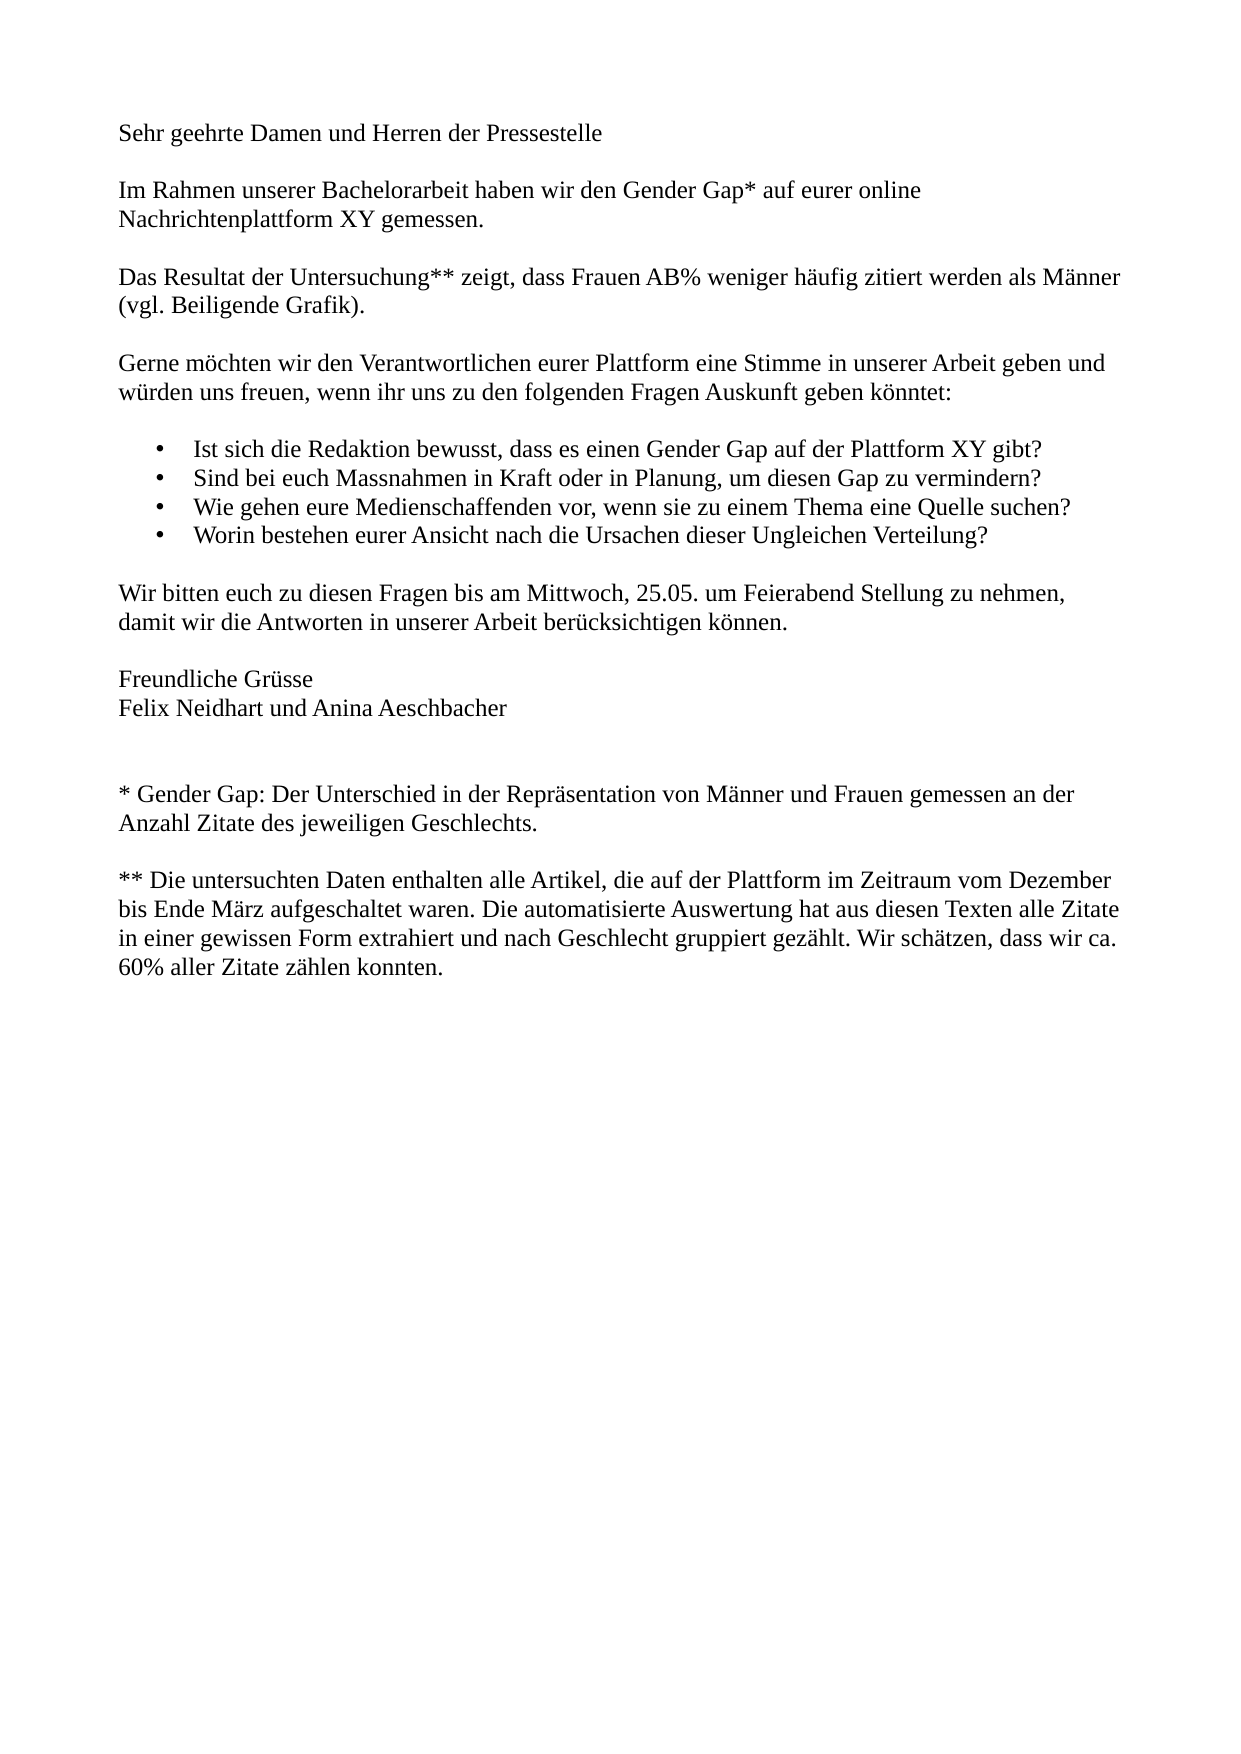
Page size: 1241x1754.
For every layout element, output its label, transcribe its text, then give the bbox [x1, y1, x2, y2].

text Das Resultat der Untersuchung** zeigt, dass Frauen AB% weniger häufig zitiert werden als Männer (vgl. Beiligende Grafik). [118, 262, 1122, 319]
text Gerne möchten wir den Verantwortlichen eurer Plattform eine Stimme in unserer Arbeit geben und würden uns freuen, wenn ihr uns zu den folgenden Fragen Auskunft geben könntet: [118, 348, 1122, 406]
text * Gender Gap: Der Unterschied in der Repräsentation von Männer und Frauen gemessen an der Anzahl Zitate des jeweiligen Geschlechts. [118, 779, 1122, 837]
text ** Die untersuchten Daten enthalten alle Artikel, die auf der Plattform im Zeitraum vom Dezember bis Ende März aufgeschaltet waren. Die automatisierte Auswertung hat aus diesen Texten alle Zitate in einer gewissen Form extrahiert und nach Geschlecht gruppiert gezählt. Wir schätzen, dass wir ca. 60% aller Zitate zählen konnten. [118, 866, 1122, 981]
text Sehr geehrte Damen und Herren der Pressestelle [118, 118, 1122, 147]
text Felix Neidhart und Anina Aeschbacher [118, 693, 1122, 722]
list Ist sich die Redaktion bewusst, dass es einen Gender Gap auf der Plattform XY gibt? [156, 434, 1122, 463]
text Freundliche Grüsse [118, 664, 1122, 693]
list Sind bei euch Massnahmen in Kraft oder in Planung, um diesen Gap zu vermindern? [156, 463, 1122, 492]
text Wir bitten euch zu diesen Fragen bis am Mittwoch, 25.05. um Feierabend Stellung zu nehmen, damit wir die Antworten in unserer Arbeit berücksichtigen können. [118, 578, 1122, 636]
list Wie gehen eure Medienschaffenden vor, wenn sie zu einem Thema eine Quelle suchen? [156, 492, 1122, 521]
text Im Rahmen unserer Bachelorarbeit haben wir den Gender Gap* auf eurer online Nachrichtenplattform XY gemessen. [118, 176, 1122, 233]
list Worin bestehen eurer Ansicht nach die Ursachen dieser Ungleichen Verteilung? [156, 521, 1122, 549]
